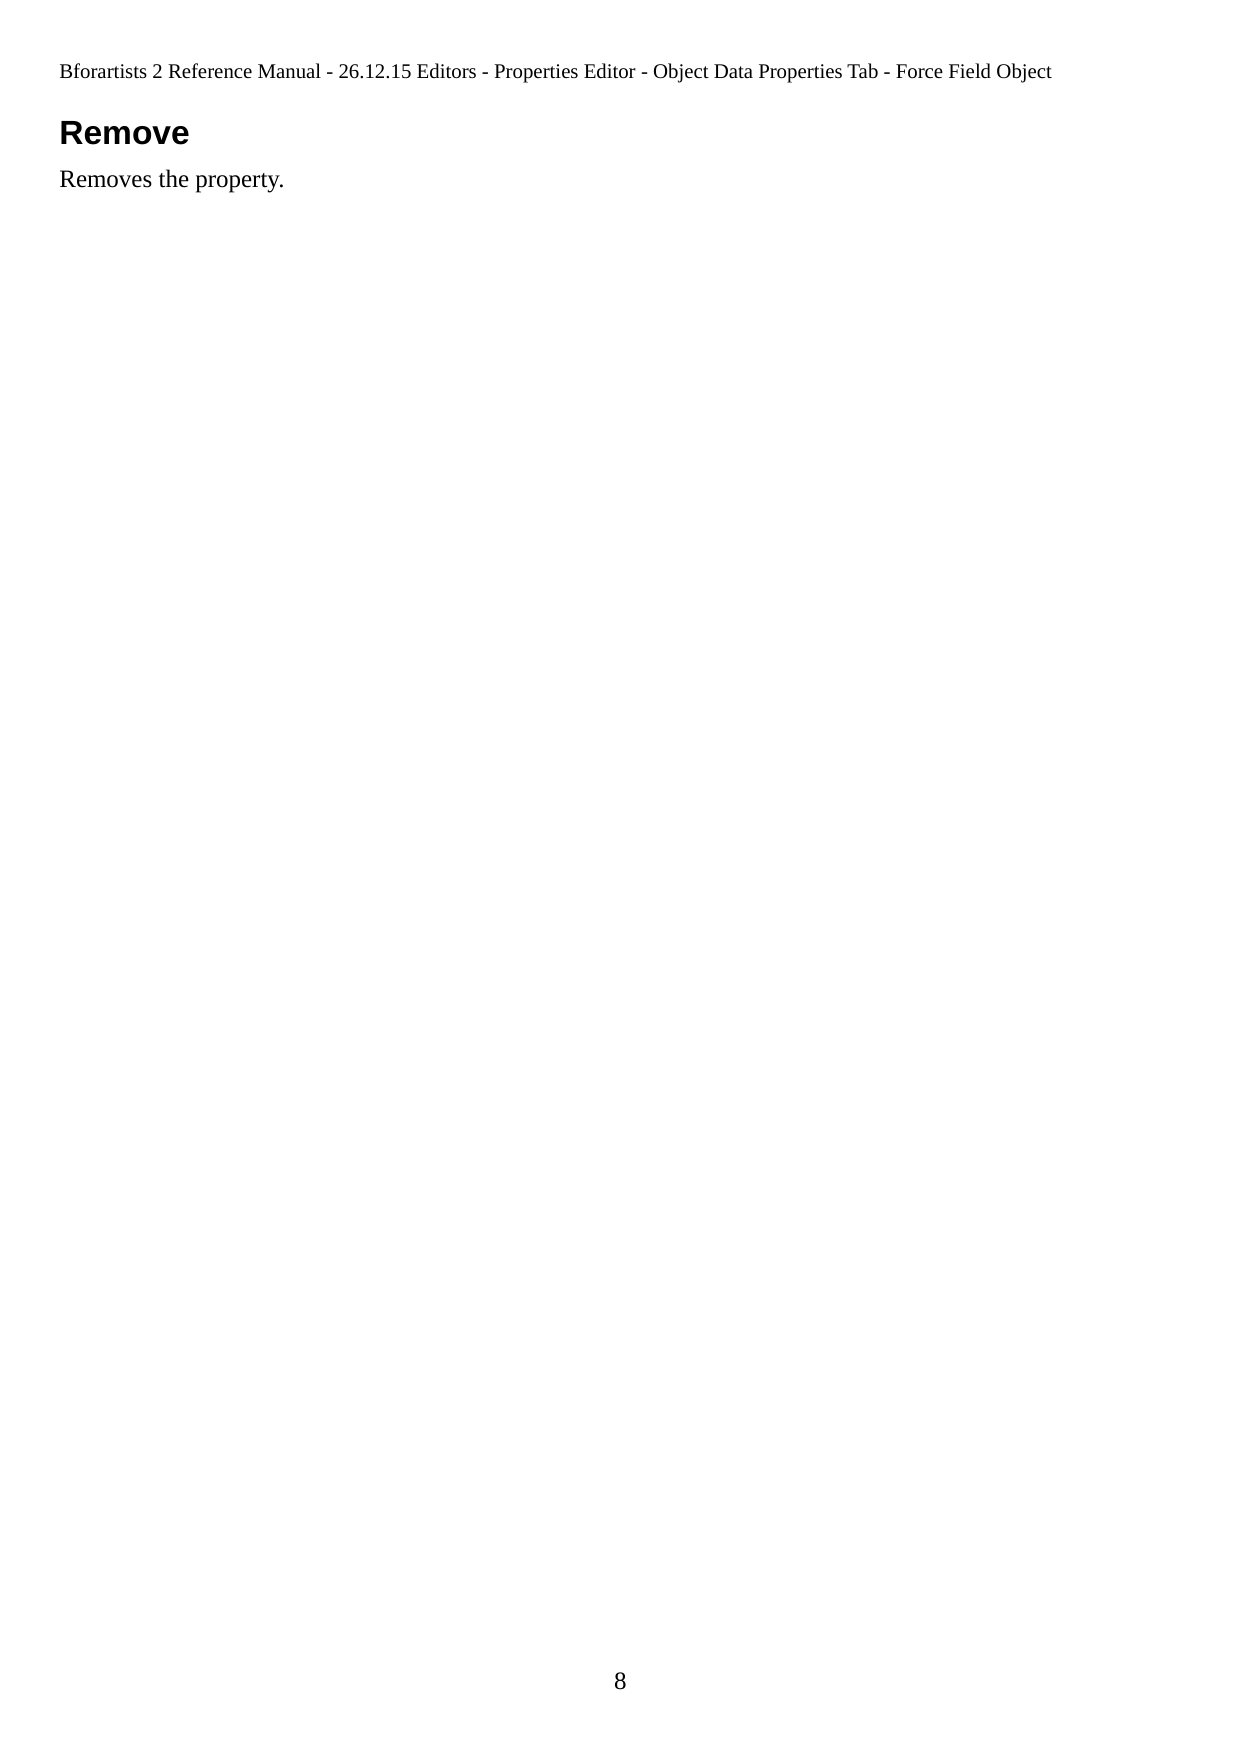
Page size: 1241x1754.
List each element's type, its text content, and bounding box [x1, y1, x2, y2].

text Removes the property. [59, 164, 1181, 192]
subtitle Remove [59, 113, 1181, 151]
